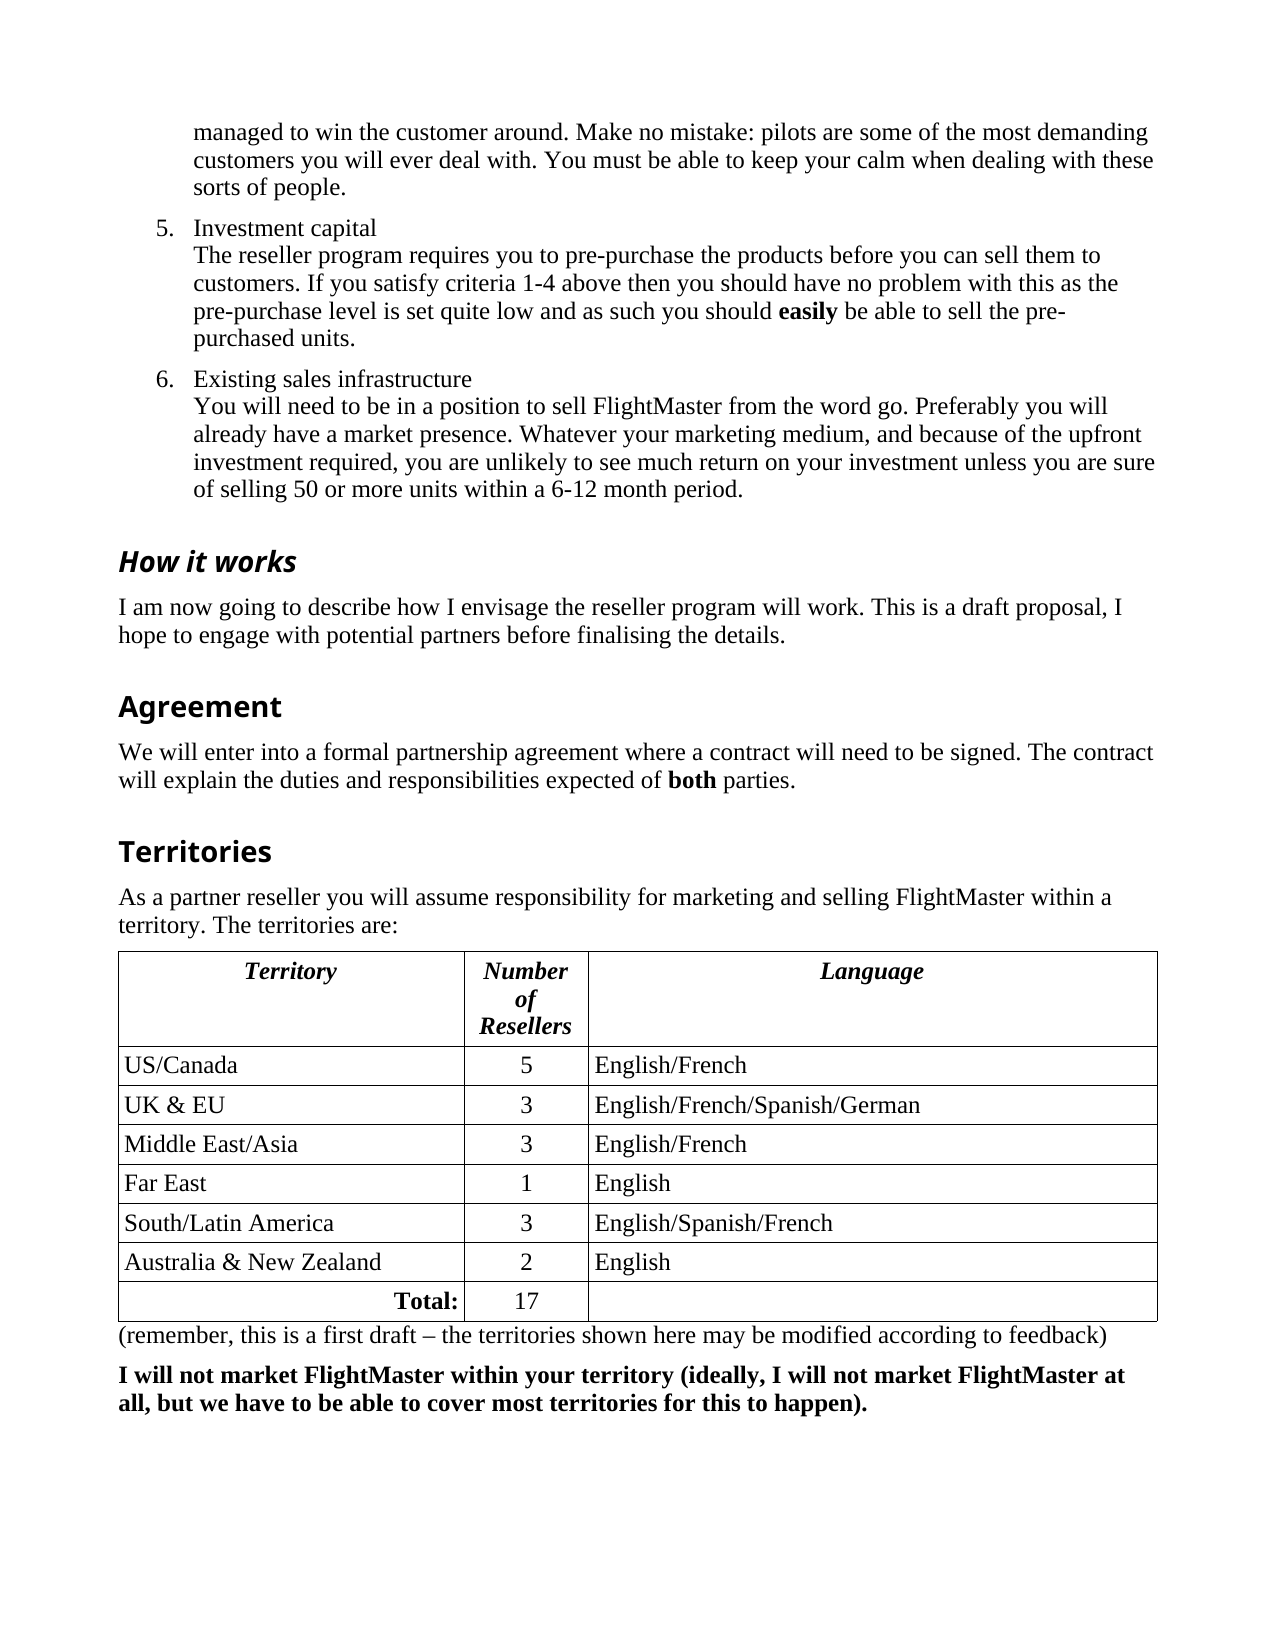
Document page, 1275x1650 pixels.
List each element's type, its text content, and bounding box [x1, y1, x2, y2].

table_cell Far East [119, 1165, 464, 1203]
table_cell English/French/Spanish/German [589, 1086, 1157, 1124]
table_cell South/Latin America [119, 1204, 464, 1242]
table_cell 5 [465, 1047, 588, 1085]
table_cell English [589, 1243, 1157, 1281]
table_cell Middle East/Asia [119, 1125, 464, 1164]
text We will enter into a formal partnership agreement where a contract will need to be signed. The contract will explain the duties and responsibilities expected of both parties. [118, 738, 1157, 793]
table_cell 2 [465, 1243, 588, 1281]
table_cell UK & EU [119, 1086, 464, 1124]
subtitle Territories [118, 831, 1157, 871]
text (remember, this is a first draft – the territories shown here may be modified according to feedback) [118, 1322, 1157, 1348]
table_cell Total: [119, 1282, 464, 1321]
table_cell Australia & New Zealand [119, 1243, 464, 1281]
list Investment capital The reseller program requires you to pre-purchase the products before you can sell them to customers. If you satisfy criteria 1-4 above then you should have no problem with this as the pre-purchase level is set quite low and as such you should easily be able to sell the pre-purchased units. [156, 214, 1157, 352]
table_cell English/French [589, 1047, 1157, 1085]
table_cell 3 [465, 1086, 588, 1124]
text I am now going to describe how I envisage the reseller program will work. This is a draft proposal, I hope to engage with potential partners before finalising the details. [118, 593, 1157, 648]
subtitle Agreement [118, 686, 1157, 726]
text I will not market FlightMaster within your territory (ideally, I will not market FlightMaster at all, but we have to be able to cover most territories for this to happen). [118, 1361, 1157, 1416]
list managed to win the customer around. Make no mistake: pilots are some of the most demanding customers you will ever deal with. You must be able to keep your calm when dealing with these sorts of people. [156, 118, 1157, 201]
table_header Number of Resellers [465, 952, 588, 1046]
table_cell 17 [465, 1282, 588, 1321]
table_cell English [589, 1165, 1157, 1203]
table_cell English/Spanish/French [589, 1204, 1157, 1242]
table_header Language [589, 952, 1157, 1046]
table_cell 1 [465, 1165, 588, 1203]
table_cell 3 [465, 1204, 588, 1242]
table_cell English/French [589, 1125, 1157, 1164]
table_cell US/Canada [119, 1047, 464, 1085]
table_cell 3 [465, 1125, 588, 1164]
table_cell [589, 1282, 1157, 1321]
table_header Territory [119, 952, 464, 1046]
subtitle How it works [118, 541, 1157, 581]
list Existing sales infrastructure You will need to be in a position to sell FlightMaster from the word go. Preferably you will already have a market presence. Whatever your marketing medium, and because of the upfront investment required, you are unlikely to see much return on your investment unless you are sure of selling 50 or more units within a 6-12 month period. [156, 365, 1157, 503]
text As a partner reseller you will assume responsibility for marketing and selling FlightMaster within a territory. The territories are: [118, 883, 1157, 939]
